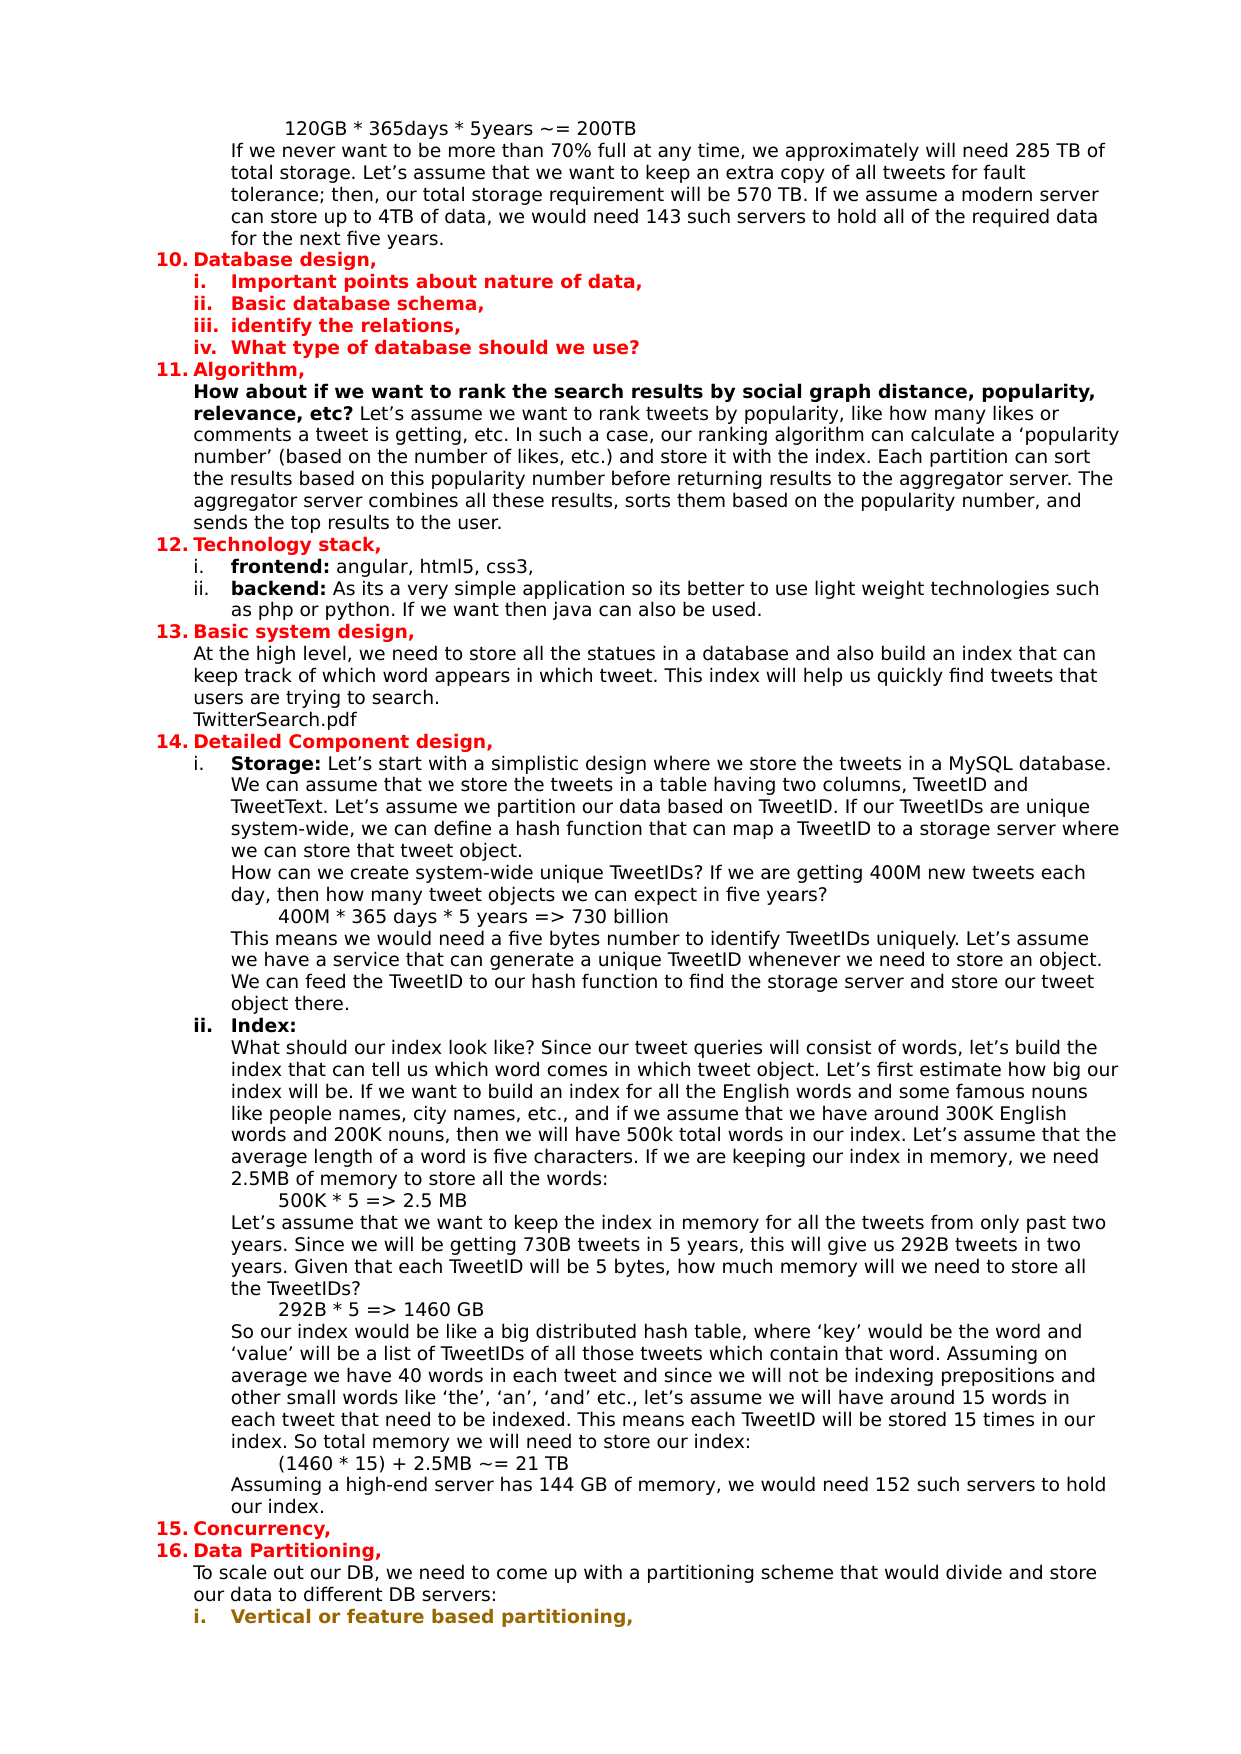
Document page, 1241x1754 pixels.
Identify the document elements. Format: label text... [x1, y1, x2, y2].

list 120GB * 365days * 5years ~= 200TB [193, 118, 1122, 140]
list So our index would be like a big distributed hash table, where ‘key’ would be the word and ‘value’ will be a list of TweetIDs of all those tweets which contain that word. Assuming on average we have 40 words in each tweet and since we will not be indexing prepositions and other small words like ‘the’, ‘an’, ‘and’ etc., let’s assume we will have around 15 words in each tweet that need to be indexed. This means each TweetID will be stored 15 times in our index. So total memory we will need to store our index: [193, 1321, 1122, 1452]
list Index: [193, 1015, 1122, 1037]
list Assuming a high-end server has 144 GB of memory, we would need 152 such servers to hold our index. [193, 1474, 1122, 1518]
list At the high level, we need to store all the statues in a database and also build an index that can keep track of which word appears in which tweet. This index will help us quickly find tweets that users are trying to search. [156, 643, 1122, 709]
list (1460 * 15) + 2.5MB ~= 21 TB [193, 1452, 1122, 1474]
list What should our index look like? Since our tweet queries will consist of words, let’s build the index that can tell us which word comes in which tweet object. Let’s first estimate how big our index will be. If we want to build an index for all the English words and some famous nouns like people names, city names, etc., and if we assume that we have around 300K English words and 200K nouns, then we will have 500k total words in our index. Let’s assume that the average length of a word is five characters. If we are keeping our index in memory, we need 2.5MB of memory to store all the words: [193, 1037, 1122, 1190]
list Database design, [156, 249, 1122, 271]
list Important points about nature of data, [193, 271, 1122, 293]
list Basic database schema, [193, 293, 1122, 315]
list Detailed Component design, [156, 731, 1122, 752]
list How about if we want to rank the search results by social graph distance, popularity, relevance, etc? Let’s assume we want to rank tweets by popularity, like how many likes or comments a tweet is getting, etc. In such a case, our ranking algorithm can calculate a ‘popularity number’ (based on the number of likes, etc.) and store it with the index. Each partition can sort the results based on this popularity number before returning results to the aggregator server. The aggregator server combines all these results, sorts them based on the popularity number, and sends the top results to the user. [156, 381, 1122, 534]
list What type of database should we use? [193, 337, 1122, 359]
list frontend: angular, html5, css3, [193, 556, 1122, 577]
list identify the relations, [193, 315, 1122, 337]
list Algorithm, [156, 359, 1122, 381]
list Let’s assume that we want to keep the index in memory for all the tweets from only past two years. Since we will be getting 730B tweets in 5 years, this will give us 292B tweets in two years. Given that each TweetID will be 5 bytes, how much memory will we need to store all the TweetIDs? [193, 1212, 1122, 1299]
list TwitterSearch.pdf [156, 709, 1122, 731]
list Technology stack, [156, 534, 1122, 556]
list Vertical or feature based partitioning, [193, 1606, 1122, 1627]
list Concurrency, [156, 1518, 1122, 1540]
list 292B * 5 => 1460 GB [193, 1299, 1122, 1321]
list If we never want to be more than 70% full at any time, we approximately will need 285 TB of total storage. Let’s assume that we want to keep an extra copy of all tweets for fault tolerance; then, our total storage requirement will be 570 TB. If we assume a modern server can store up to 4TB of data, we would need 143 such servers to hold all of the required data for the next five years. [193, 140, 1122, 249]
list Basic system design, [156, 621, 1122, 643]
list 400M * 365 days * 5 years => 730 billion [193, 906, 1122, 927]
list How can we create system-wide unique TweetIDs? If we are getting 400M new tweets each day, then how many tweet objects we can expect in five years? [193, 862, 1122, 906]
list Data Partitioning, [156, 1540, 1122, 1562]
list Storage: Let’s start with a simplistic design where we store the tweets in a MySQL database. We can assume that we store the tweets in a table having two columns, TweetID and TweetText. Let’s assume we partition our data based on TweetID. If our TweetIDs are unique system-wide, we can define a hash function that can map a TweetID to a storage server where we can store that tweet object. [193, 752, 1122, 862]
list 500K * 5 => 2.5 MB [193, 1190, 1122, 1212]
list To scale out our DB, we need to come up with a partitioning scheme that would divide and store our data to different DB servers: [156, 1562, 1122, 1606]
list This means we would need a five bytes number to identify TweetIDs uniquely. Let’s assume we have a service that can generate a unique TweetID whenever we need to store an object. We can feed the TweetID to our hash function to find the storage server and store our tweet object there. [193, 927, 1122, 1015]
list backend: As its a very simple application so its better to use light weight technologies such as php or python. If we want then java can also be used. [193, 577, 1122, 621]
